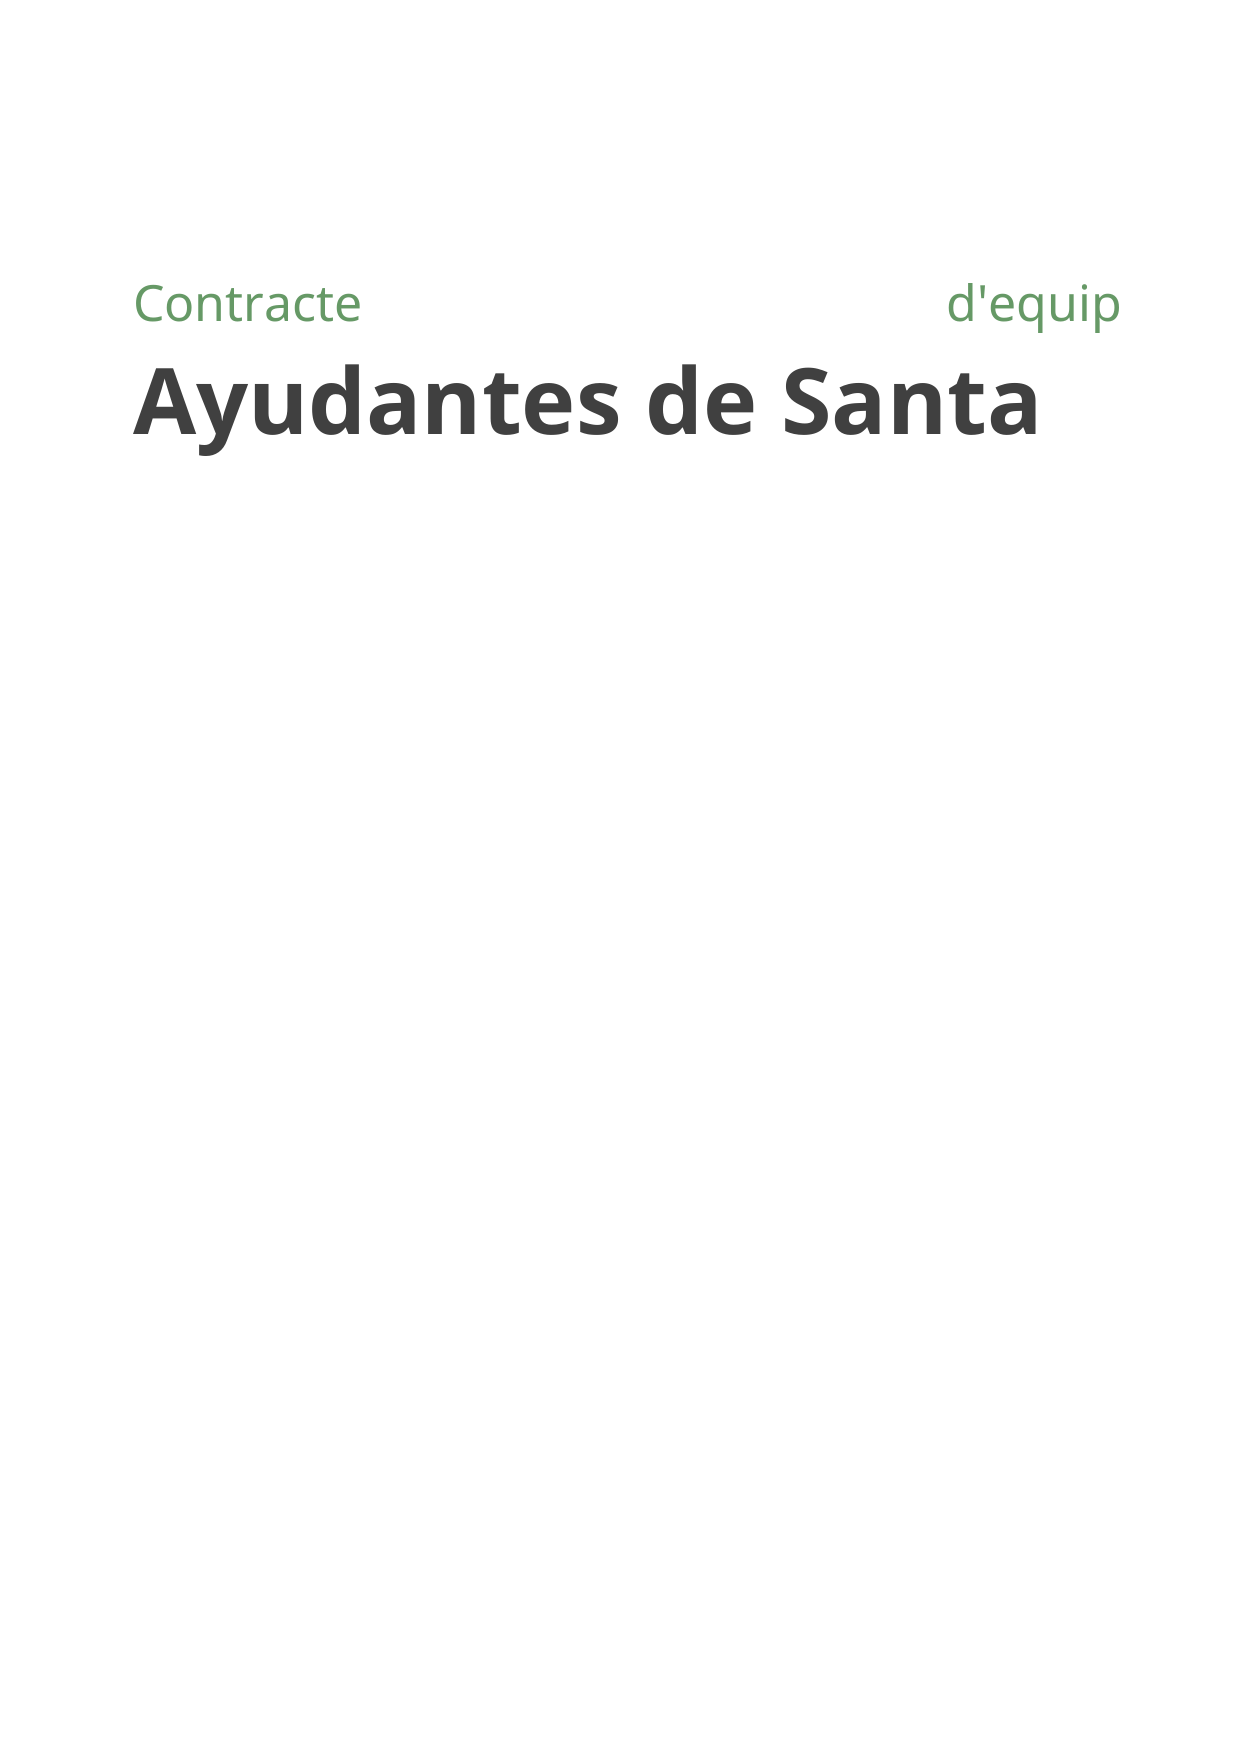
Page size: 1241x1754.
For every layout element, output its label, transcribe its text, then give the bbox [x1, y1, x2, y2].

text Contracte d'equip Ayudantes de Santa [133, 268, 1122, 461]
